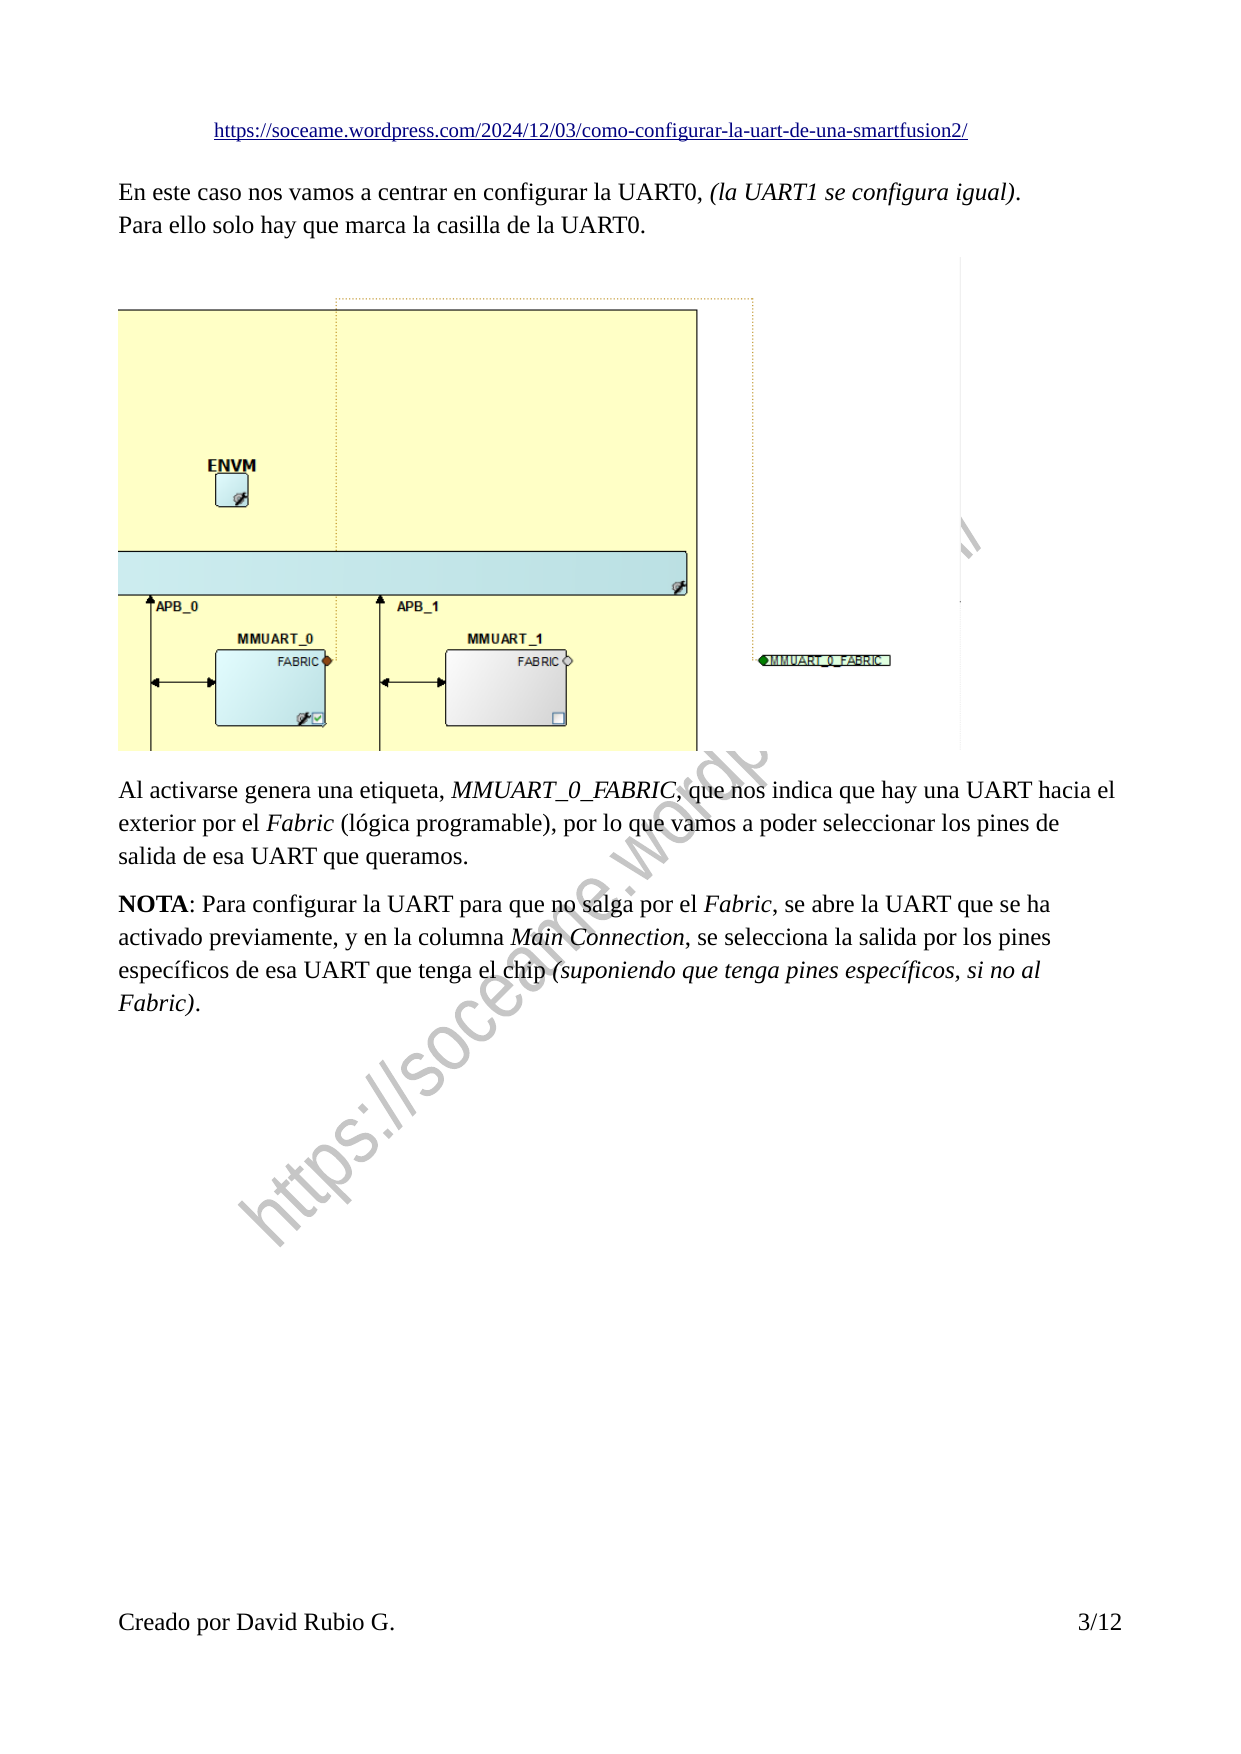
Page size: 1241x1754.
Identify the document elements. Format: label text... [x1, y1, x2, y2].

picture [118, 257, 961, 751]
text NOTA: Para configurar la UART para que no salga por el Fabric, se abre la UART que se ha activado previamente, y en la columna Main Connection, se selecciona la salida por los pines específicos de esa UART que tenga el chip (suponiendo que tenga pines específicos, si no al Fabric). [118, 889, 1122, 1017]
text En este caso nos vamos a centrar en configurar la UART0, (la UART1 se configura igual). Para ello solo hay que marca la casilla de la UART0. [118, 177, 1122, 239]
text Al activarse genera una etiqueta, MMUART_0_FABRIC, que nos indica que hay una UART hacia el exterior por el Fabric (lógica programable), por lo que vamos a poder seleccionar los pines de salida de esa UART que queramos. [118, 775, 1122, 870]
